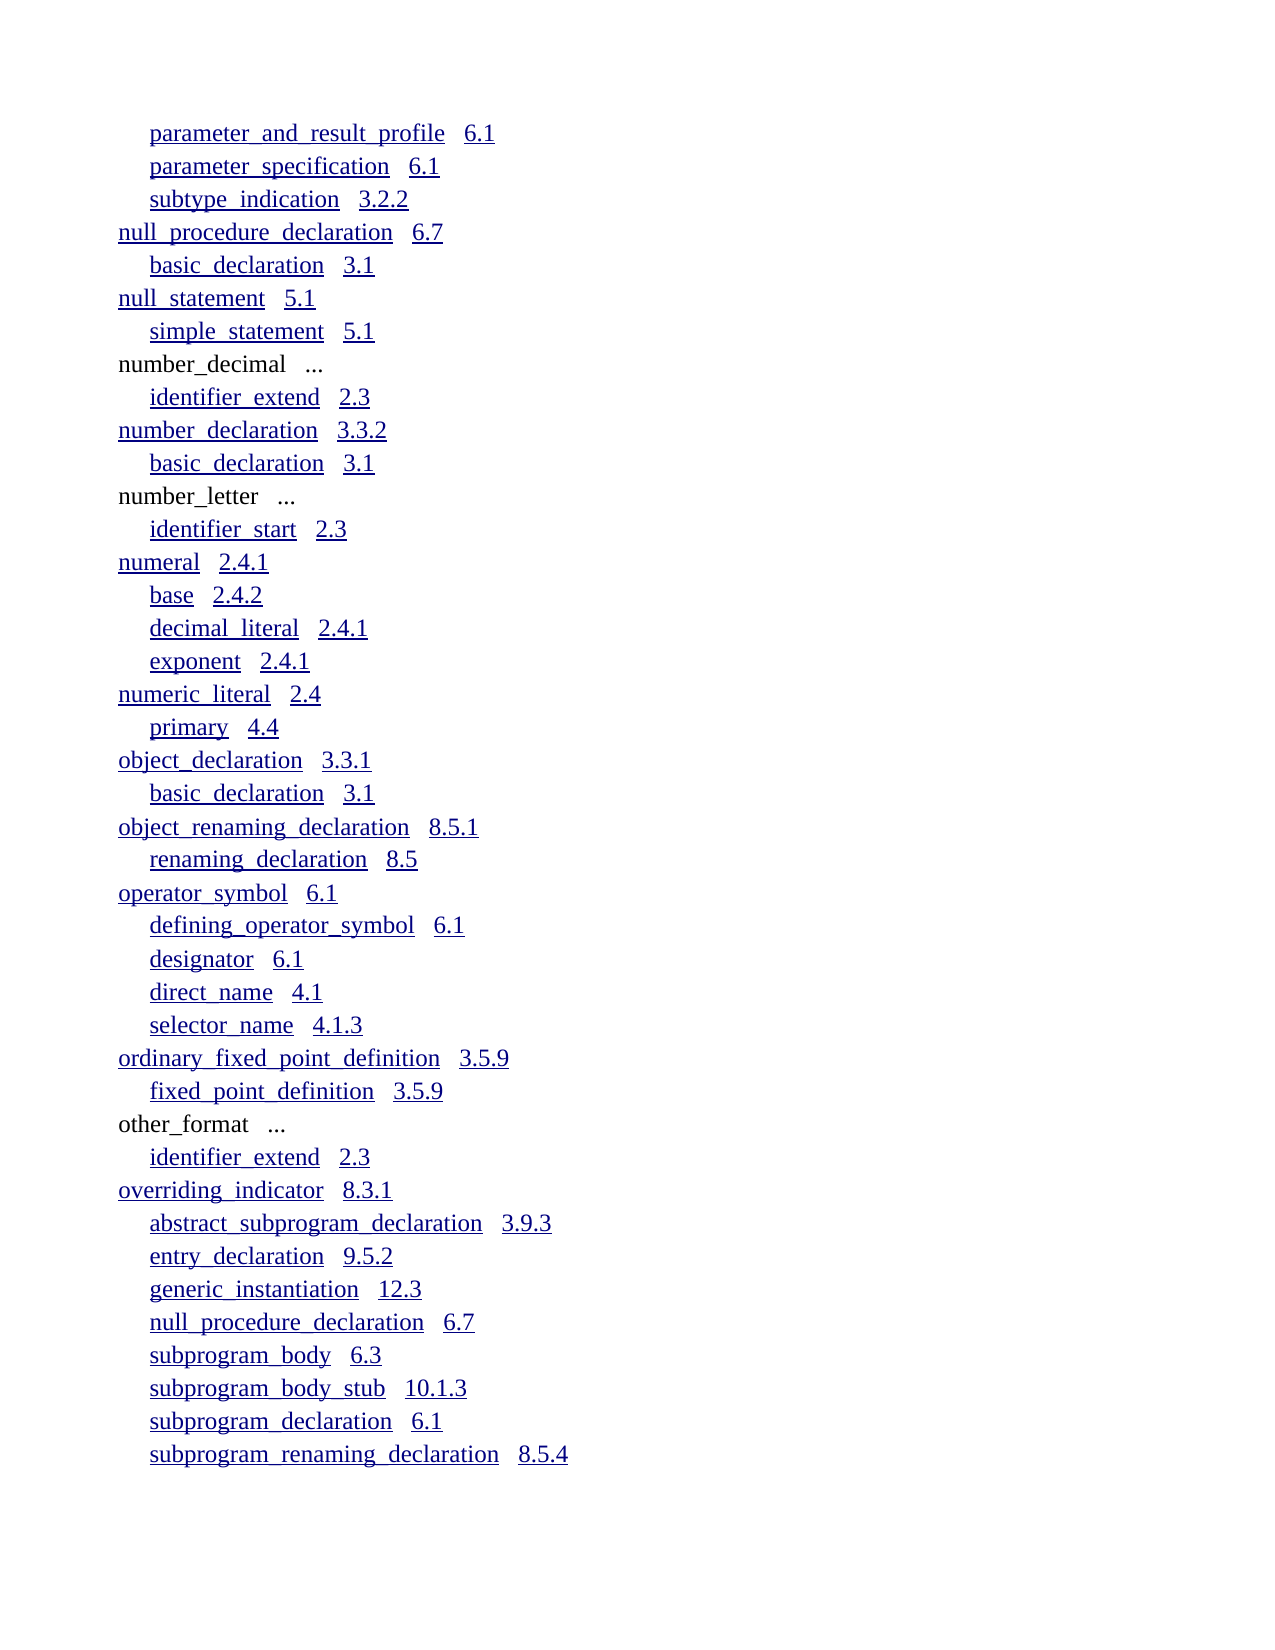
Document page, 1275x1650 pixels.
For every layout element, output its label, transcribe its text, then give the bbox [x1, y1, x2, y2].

text ordinary_fixed_point_definition 3.5.9 fixed_point_definition 3.5.9 [118, 1043, 1157, 1104]
text object_declaration 3.3.1 basic_declaration 3.1 [118, 746, 1157, 807]
text operator_symbol 6.1 defining_operator_symbol 6.1 designator 6.1 direct_name 4.1 selector_name 4.1.3 [118, 878, 1157, 1038]
text number_decimal ... identifier_extend 2.3 [118, 349, 1157, 411]
text numeric_literal 2.4 primary 4.4 [118, 679, 1157, 741]
text number_declaration 3.3.2 basic_declaration 3.1 [118, 415, 1157, 477]
text overriding_indicator 8.3.1 abstract_subprogram_declaration 3.9.3 entry_declaration 9.5.2 generic_instantiation 12.3 null_procedure_declaration 6.7 subprogram_body 6.3 subprogram_body_stub 10.1.3 subprogram_declaration 6.1 subprogram_renaming_declaration 8.5.4 [118, 1175, 1157, 1468]
text number_letter ... identifier_start 2.3 [118, 481, 1157, 543]
text null_procedure_declaration 6.7 basic_declaration 3.1 [118, 217, 1157, 279]
text other_format ... identifier_extend 2.3 [118, 1109, 1157, 1171]
text object_renaming_declaration 8.5.1 renaming_declaration 8.5 [118, 812, 1157, 873]
text numeral 2.4.1 base 2.4.2 decimal_literal 2.4.1 exponent 2.4.1 [118, 547, 1157, 675]
text parameter_and_result_profile 6.1 parameter_specification 6.1 subtype_indication 3.2.2 [118, 118, 1157, 213]
text null_statement 5.1 simple_statement 5.1 [118, 283, 1157, 345]
